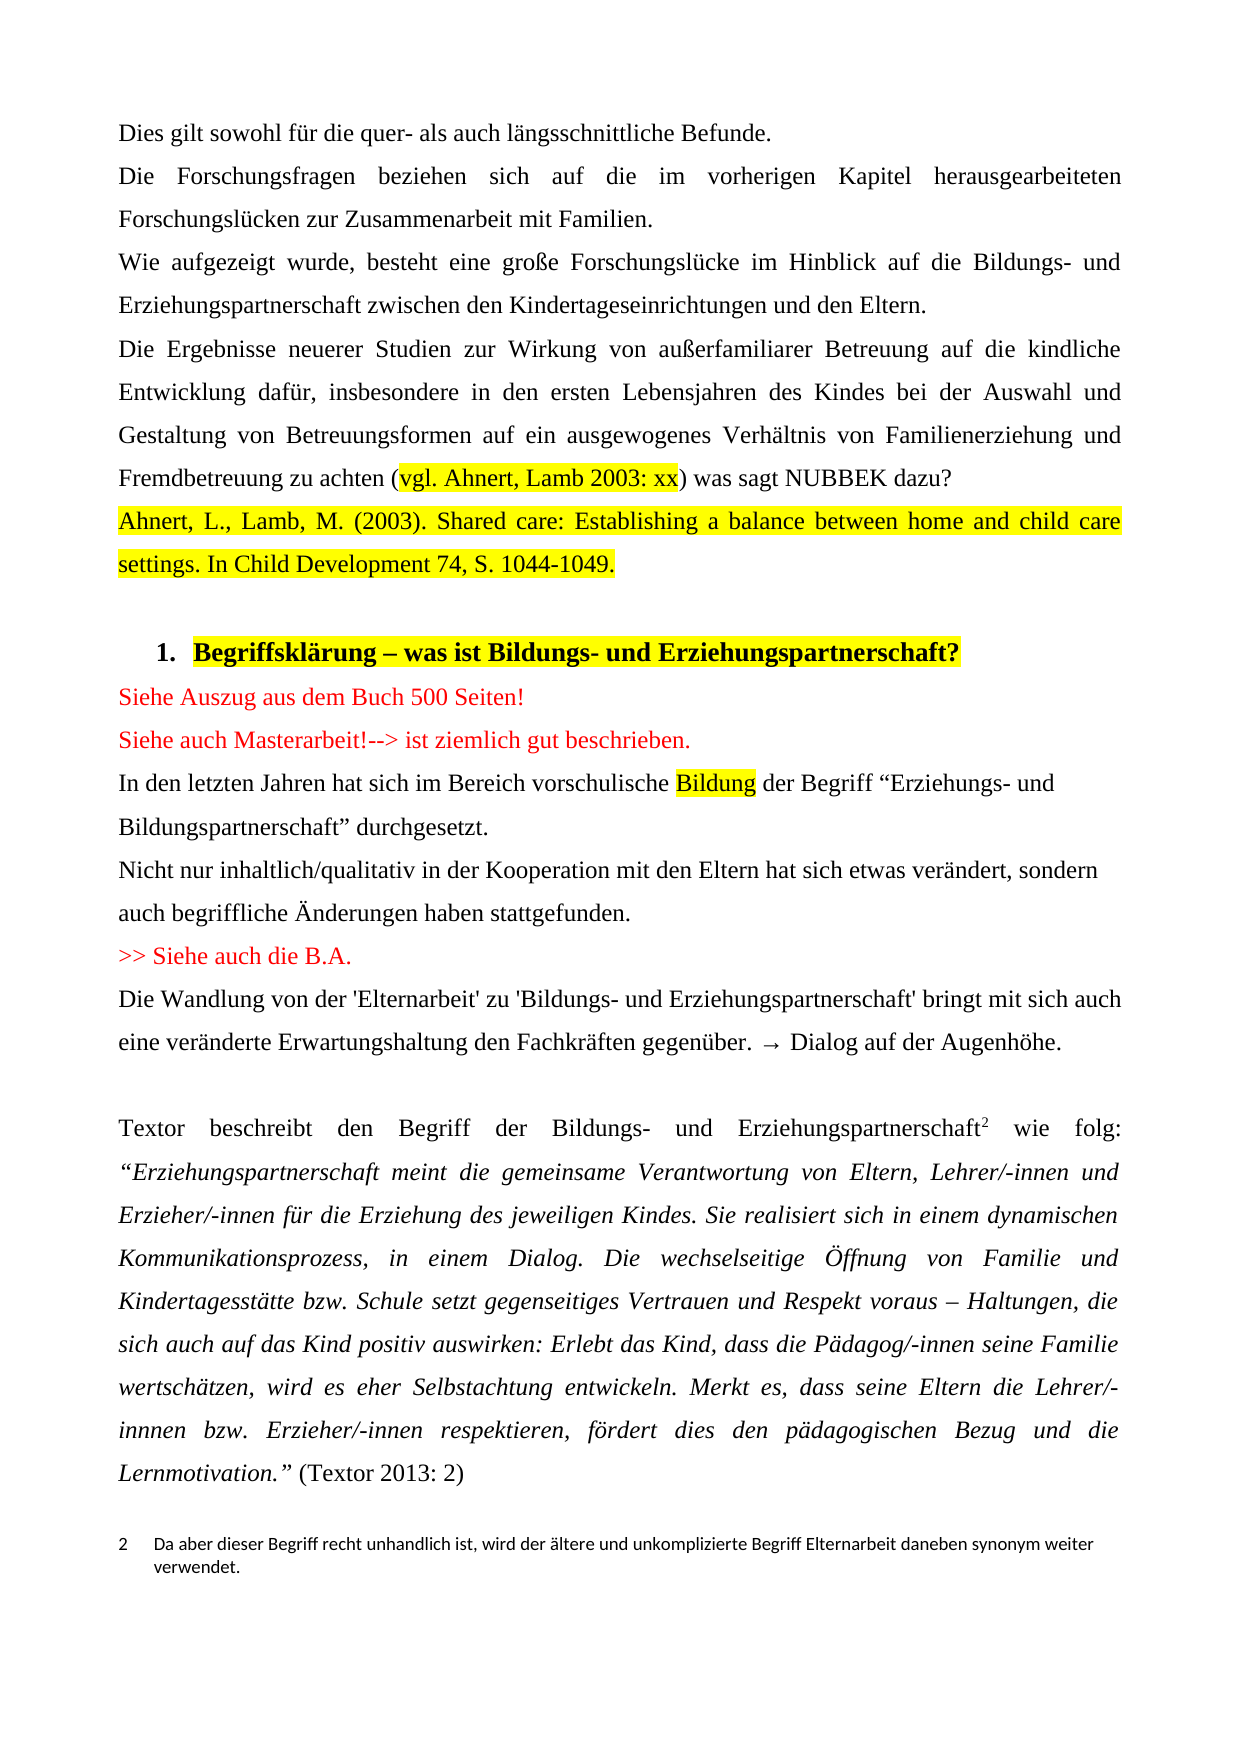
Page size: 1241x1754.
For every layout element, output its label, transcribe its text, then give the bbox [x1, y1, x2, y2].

list Begriffsklärung – was ist Bildungs- und Erziehungspartnerschaft? [156, 636, 1122, 667]
text Da aber dieser Begriff recht unhandlich ist, wird der ältere und unkomplizierte Begriff Elternarbeit daneben synonym weiter verwendet. [118, 1532, 1122, 1578]
text Die Forschungsfragen beziehen sich auf die im vorherigen Kapitel herausgearbeiteten Forschungslücken zur Zusammenarbeit mit Familien. [118, 161, 1122, 233]
text >> Siehe auch die B.A. [118, 941, 1122, 970]
text Siehe Auszug aus dem Buch 500 Seiten! [118, 682, 1122, 711]
text In den letzten Jahren hat sich im Bereich vorschulische Bildung der Begriff “Erziehungs- und Bildungspartnerschaft” durchgesetzt. [118, 768, 1122, 840]
text Wie aufgezeigt wurde, besteht eine große Forschungslücke im Hinblick auf die Bildungs- und Erziehungspartnerschaft zwischen den Kindertageseinrichtungen und den Eltern. [118, 247, 1122, 319]
text Siehe auch Masterarbeit!--> ist ziemlich gut beschrieben. [118, 725, 1122, 754]
text Dies gilt sowohl für die quer- als auch längsschnittliche Befunde. [118, 118, 1122, 147]
text Die Ergebnisse neuerer Studien zur Wirkung von außerfamiliarer Betreuung auf die kindliche Entwicklung dafür, insbesondere in den ersten Lebensjahren des Kindes bei der Auswahl und Gestaltung von Betreuungsformen auf ein ausgewogenes Verhältnis von Familienerziehung und Fremdbetreuung zu achten (vgl. Ahnert, Lamb 2003: xx) was sagt NUBBEK dazu? [118, 334, 1122, 492]
text Nicht nur inhaltlich/qualitativ in der Kooperation mit den Eltern hat sich etwas verändert, sondern auch begriffliche Änderungen haben stattgefunden. [118, 855, 1122, 927]
text Textor beschreibt den Begriff der Bildungs- und Erziehungspartnerschaft wie folg: “Erziehungspartnerschaft meint die gemeinsame Verantwortung von Eltern, Lehrer/-innen und Erzieher/-innen für die Erziehung des jeweiligen Kindes. Sie realisiert sich in einem dynamischen Kommunikationsprozess, in einem Dialog. Die wechselseitige Öffnung von Familie und Kindertagesstätte bzw. Schule setzt gegenseitiges Vertrauen und Respekt voraus – Haltungen, die sich auch auf das Kind positiv auswirken: Erlebt das Kind, dass die Pädagog/-innen seine Familie wertschätzen, wird es eher Selbstachtung entwickeln. Merkt es, dass seine Eltern die Lehrer/-innnen bzw. Erzieher/-innen respektieren, fördert dies den pädagogischen Bezug und die Lernmotivation.” (Textor 2013: 2) [118, 1113, 1122, 1487]
text Ahnert, L., Lamb, M. (2003). Shared care: Establishing a balance between home and child care settings. In Child Development 74, S. 1044-1049. [118, 506, 1122, 578]
text Die Wandlung von der 'Elternarbeit' zu 'Bildungs- und Erziehungspartnerschaft' bringt mit sich auch eine veränderte Erwartungshaltung den Fachkräften gegenüber. → Dialog auf der Augenhöhe. [118, 984, 1122, 1056]
